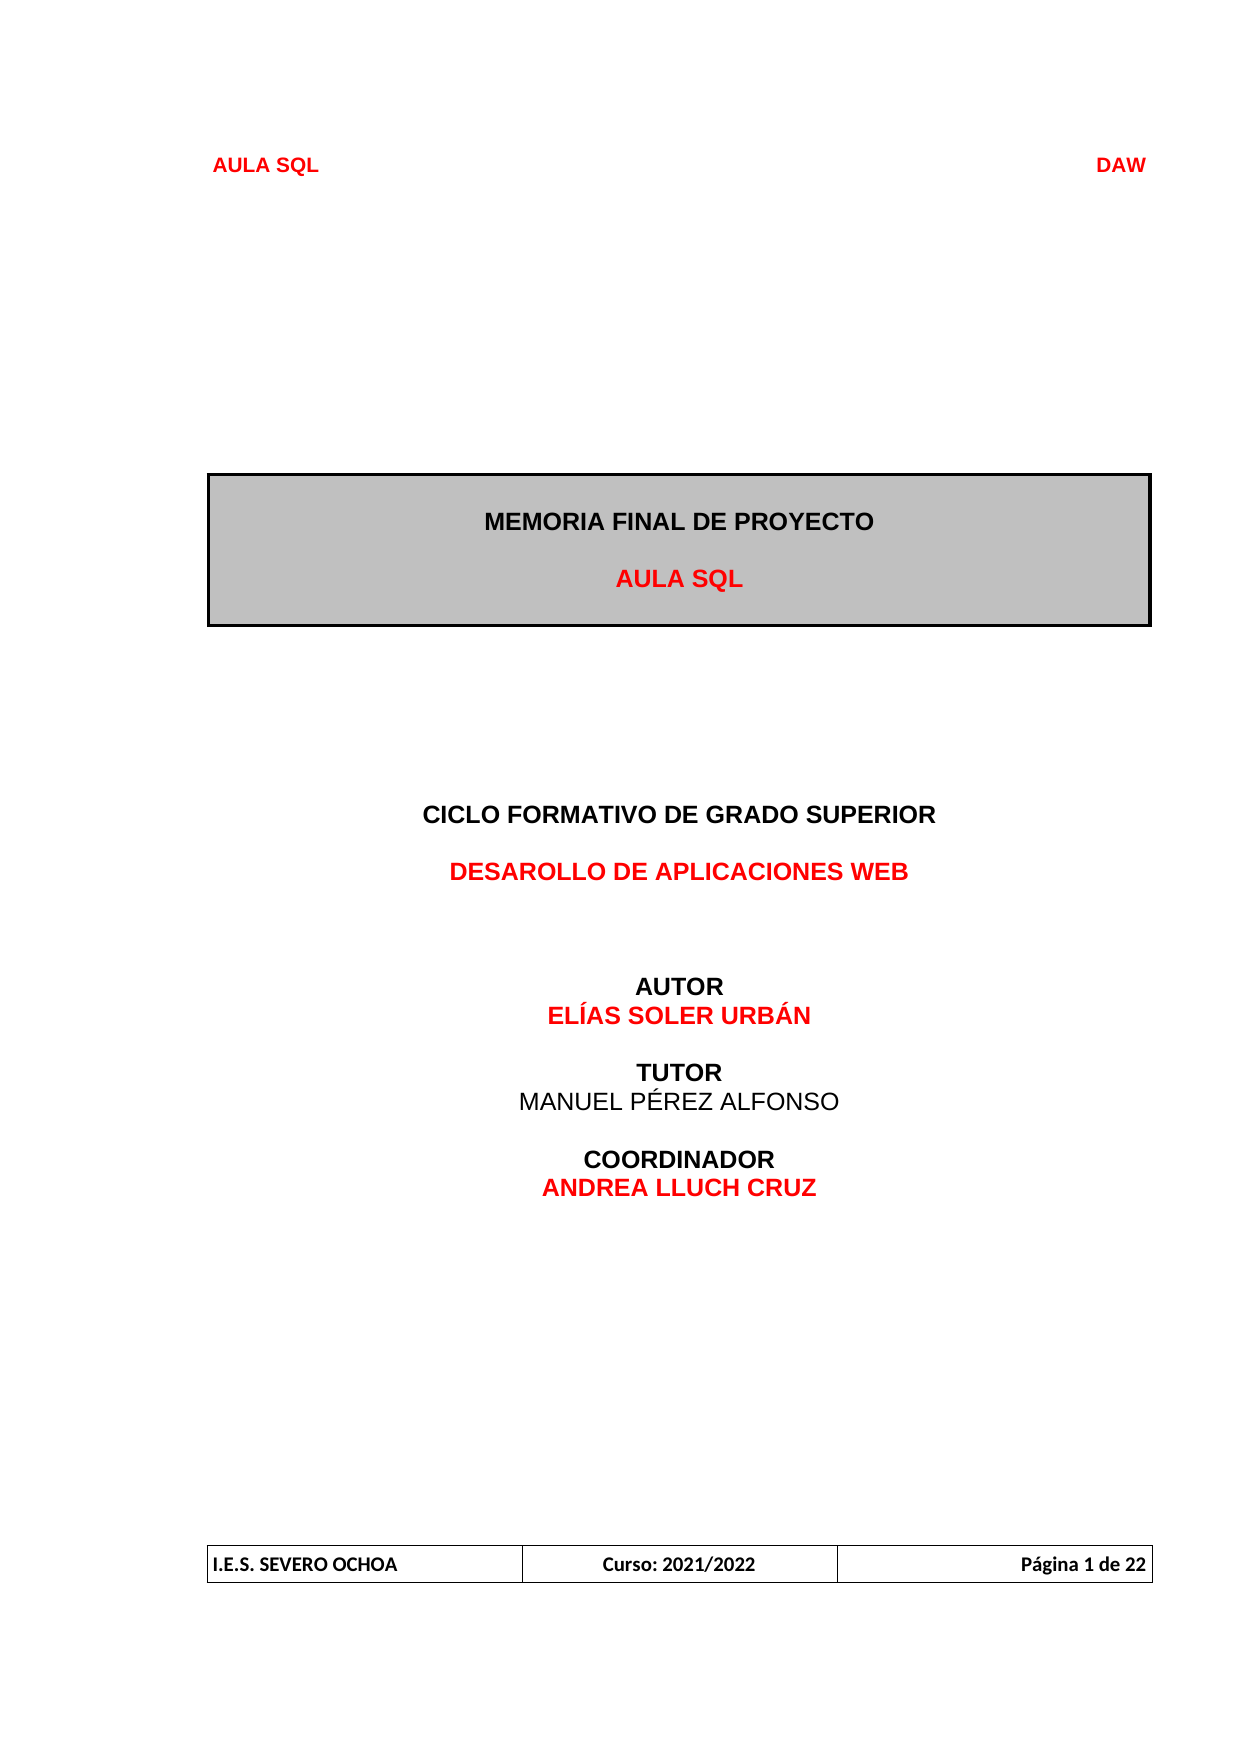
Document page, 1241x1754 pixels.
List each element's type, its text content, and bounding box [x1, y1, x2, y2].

text MEMORIA FINAL DE PROYECTO [210, 502, 1148, 531]
text AUTOR [207, 972, 1152, 1001]
text TUTOR [207, 1058, 1152, 1087]
text DESAROLLO DE APLICACIONES WEB [207, 857, 1152, 886]
text MANUEL PÉREZ ALFONSO [207, 1087, 1152, 1116]
text ELÍAS SOLER URBÁN [207, 1001, 1152, 1030]
text CICLO FORMATIVO DE GRADO SUPERIOR [207, 800, 1152, 828]
text ANDREA LLUCH CRUZ [207, 1173, 1152, 1202]
text AULA SQL [210, 559, 1148, 588]
text COORDINADOR [207, 1145, 1152, 1173]
